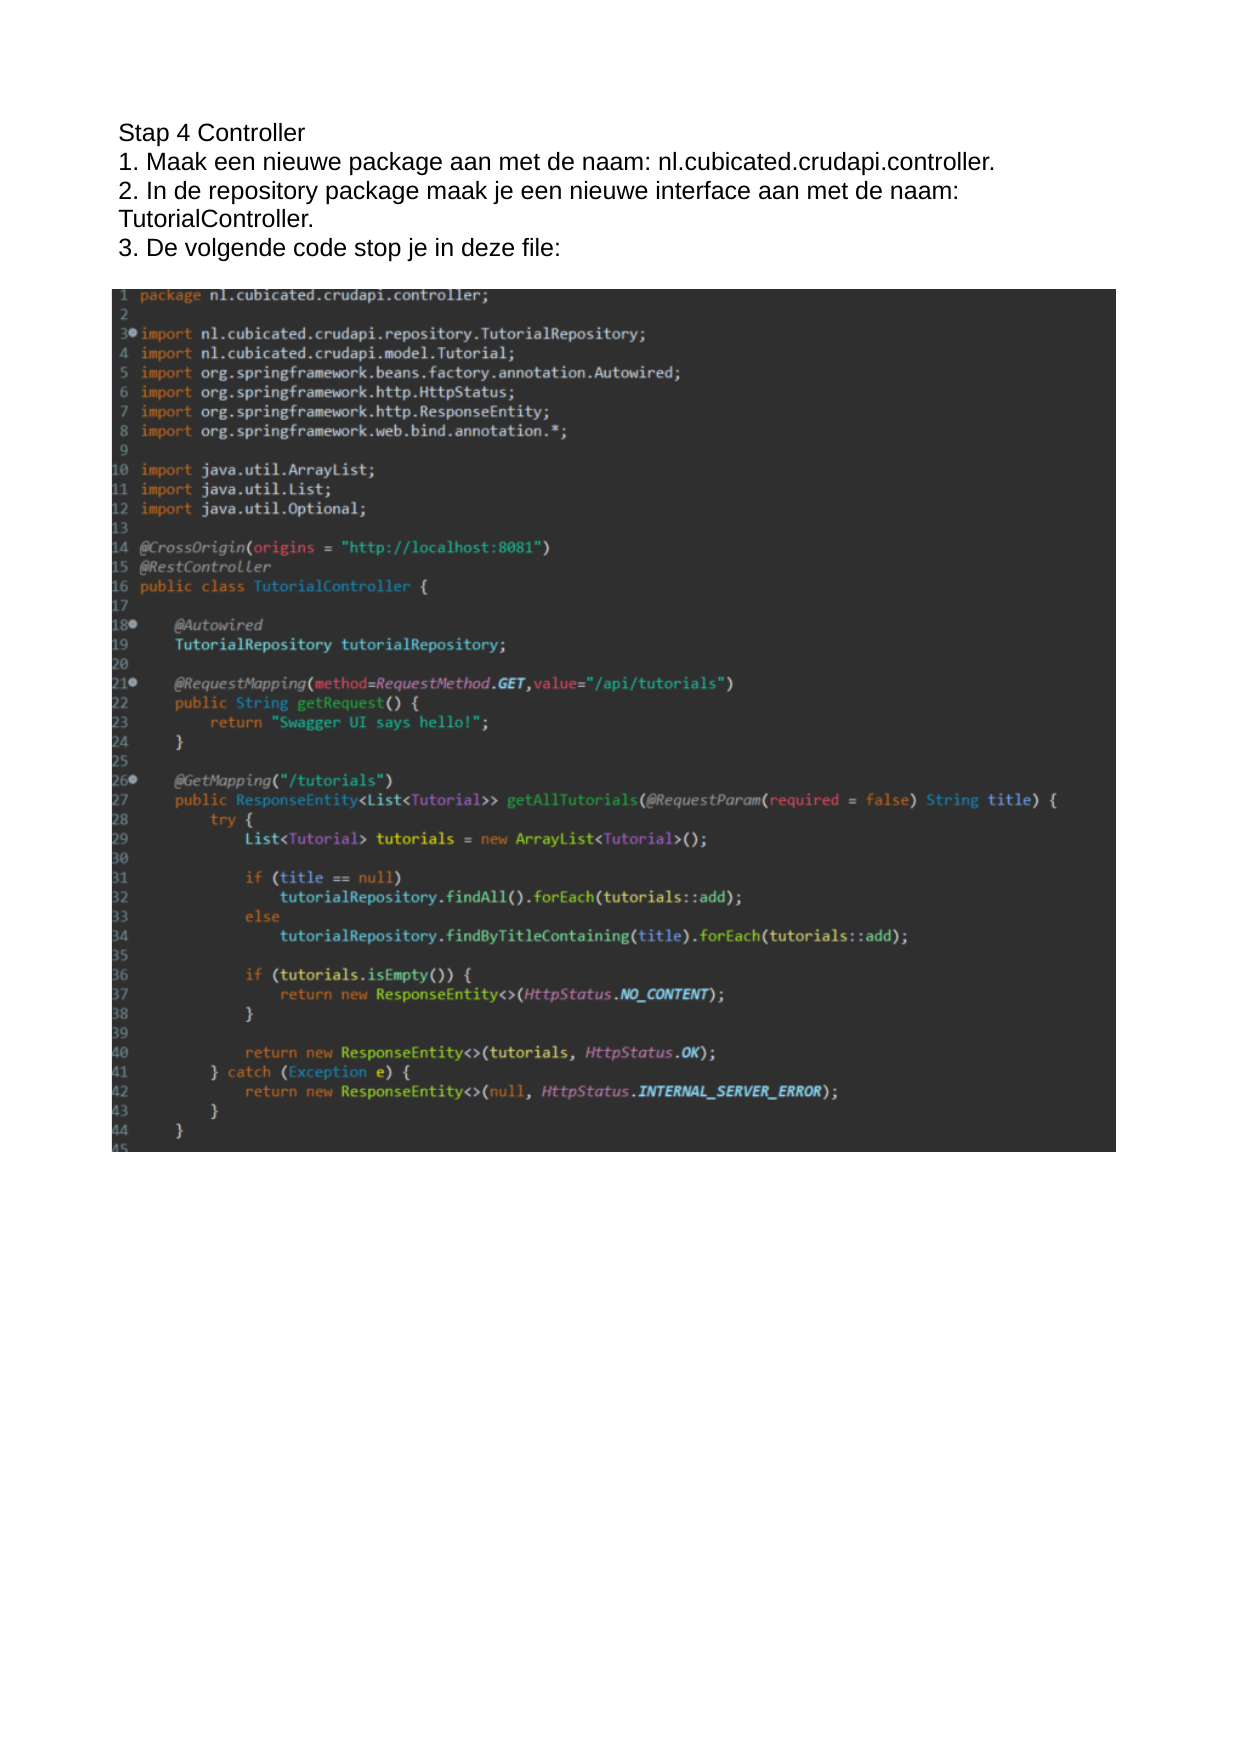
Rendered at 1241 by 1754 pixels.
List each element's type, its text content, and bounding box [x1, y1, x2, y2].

picture [111, 289, 1116, 1152]
text 3. De volgende code stop je in deze file: [118, 233, 1122, 262]
text Stap 4 Controller [118, 118, 1122, 147]
text 1. Maak een nieuwe package aan met de naam: nl.cubicated.crudapi.controller. [118, 147, 1122, 176]
text 2. In de repository package maak je een nieuwe interface aan met de naam: TutorialController. [118, 176, 1122, 233]
